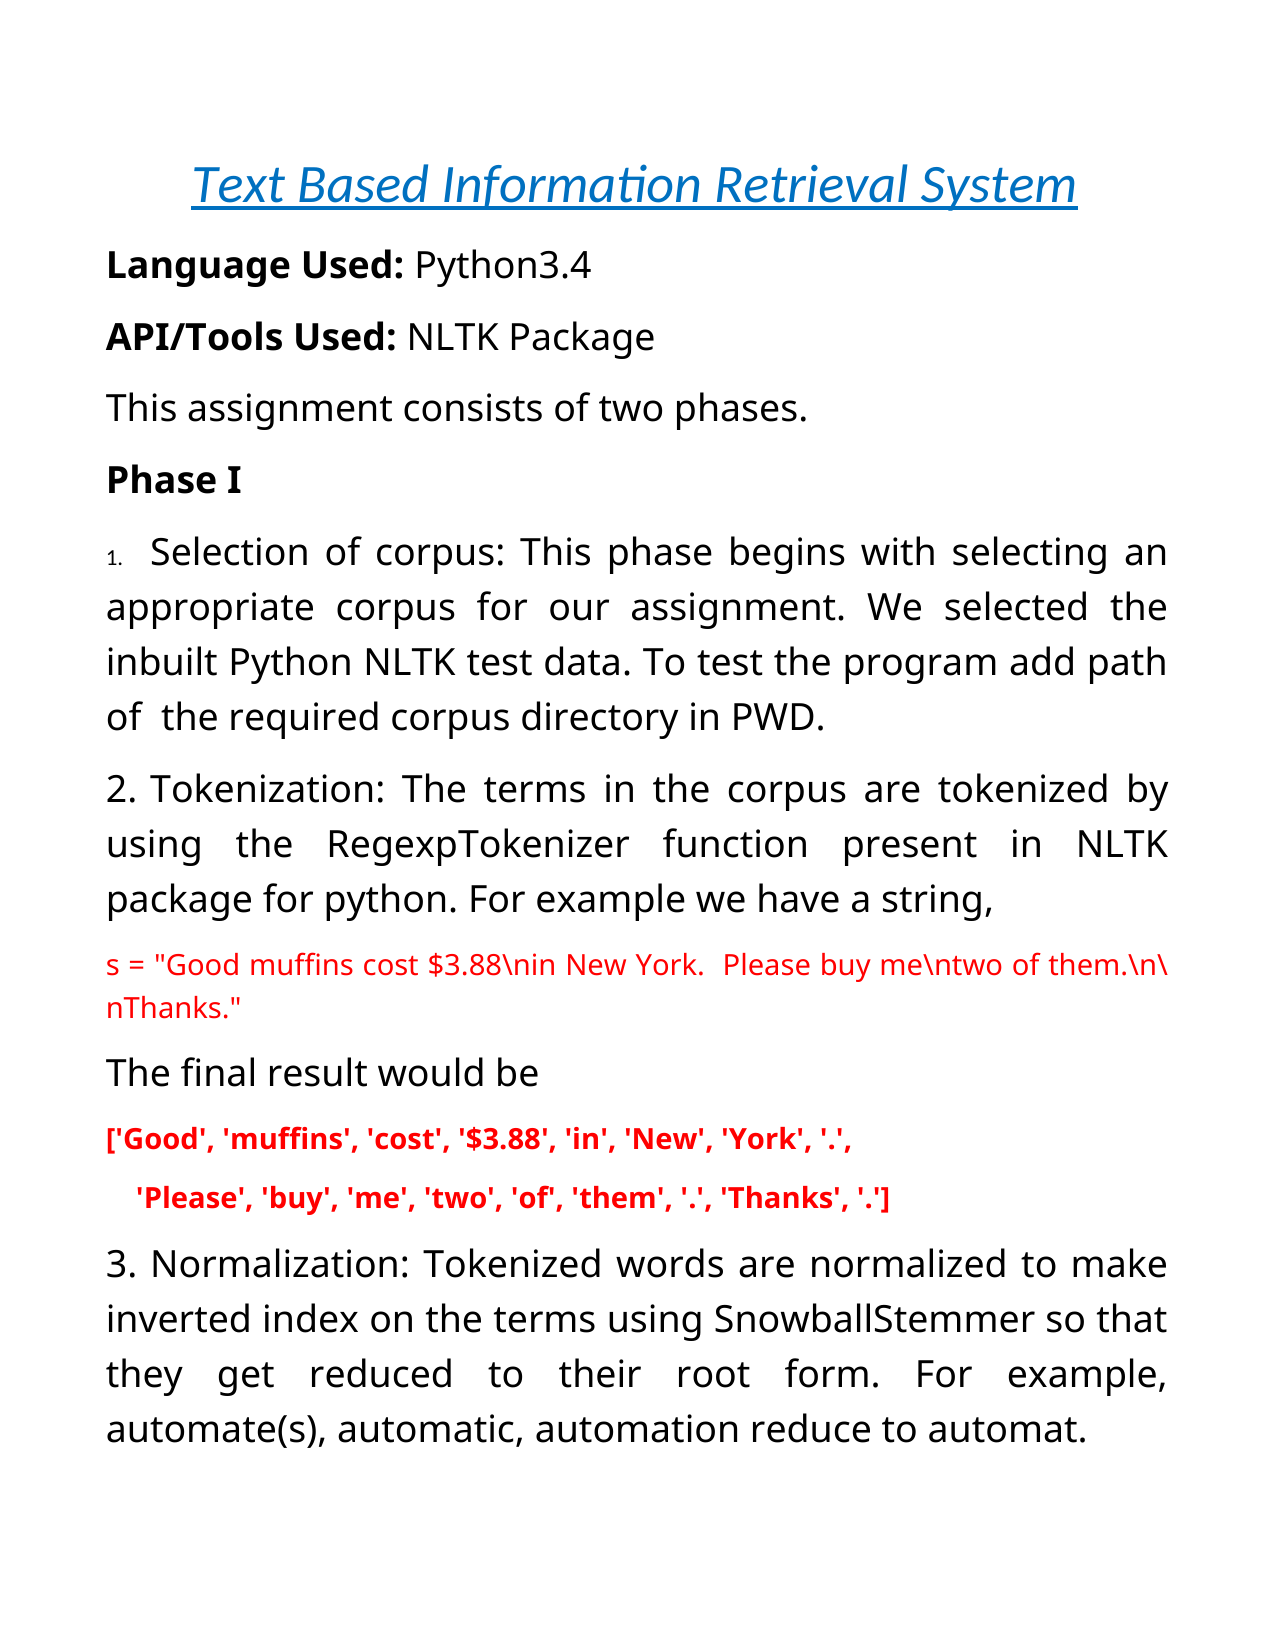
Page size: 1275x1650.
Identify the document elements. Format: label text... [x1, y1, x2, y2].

text This assignment consists of two phases. [106, 382, 1169, 433]
text Phase I [106, 453, 1169, 504]
list Tokenization: The terms in the corpus are tokenized by using the RegexpTokenizer function present in NLTK package for python. For example we have a string, [106, 762, 1169, 923]
list Selection of corpus: This phase begins with selecting an appropriate corpus for our assignment. We selected the inbuilt Python NLTK test data. To test the program add path of the required corpus directory in PWD. [106, 525, 1169, 741]
list Normalization: Tokenized words are normalized to make inverted index on the terms using SnowballStemmer so that they get reduced to their root form. For example, automate(s), automatic, automation reduce to automat. [106, 1237, 1169, 1453]
text Text Based Information Retrieval System [106, 150, 1169, 216]
list The final result would be [106, 1046, 1169, 1097]
text Language Used: Python3.4 [106, 238, 1169, 289]
list s = "Good muffins cost $3.88\nin New York. Please buy me\ntwo of them.\n\nThanks." [106, 944, 1169, 1027]
list ['Good', 'muffins', 'cost', '$3.88', 'in', 'New', 'York', '.', [106, 1118, 1169, 1158]
list 'Please', 'buy', 'me', 'two', 'of', 'them', '.', 'Thanks', '.'] [106, 1178, 1169, 1217]
text API/Tools Used: NLTK Package [106, 310, 1169, 361]
